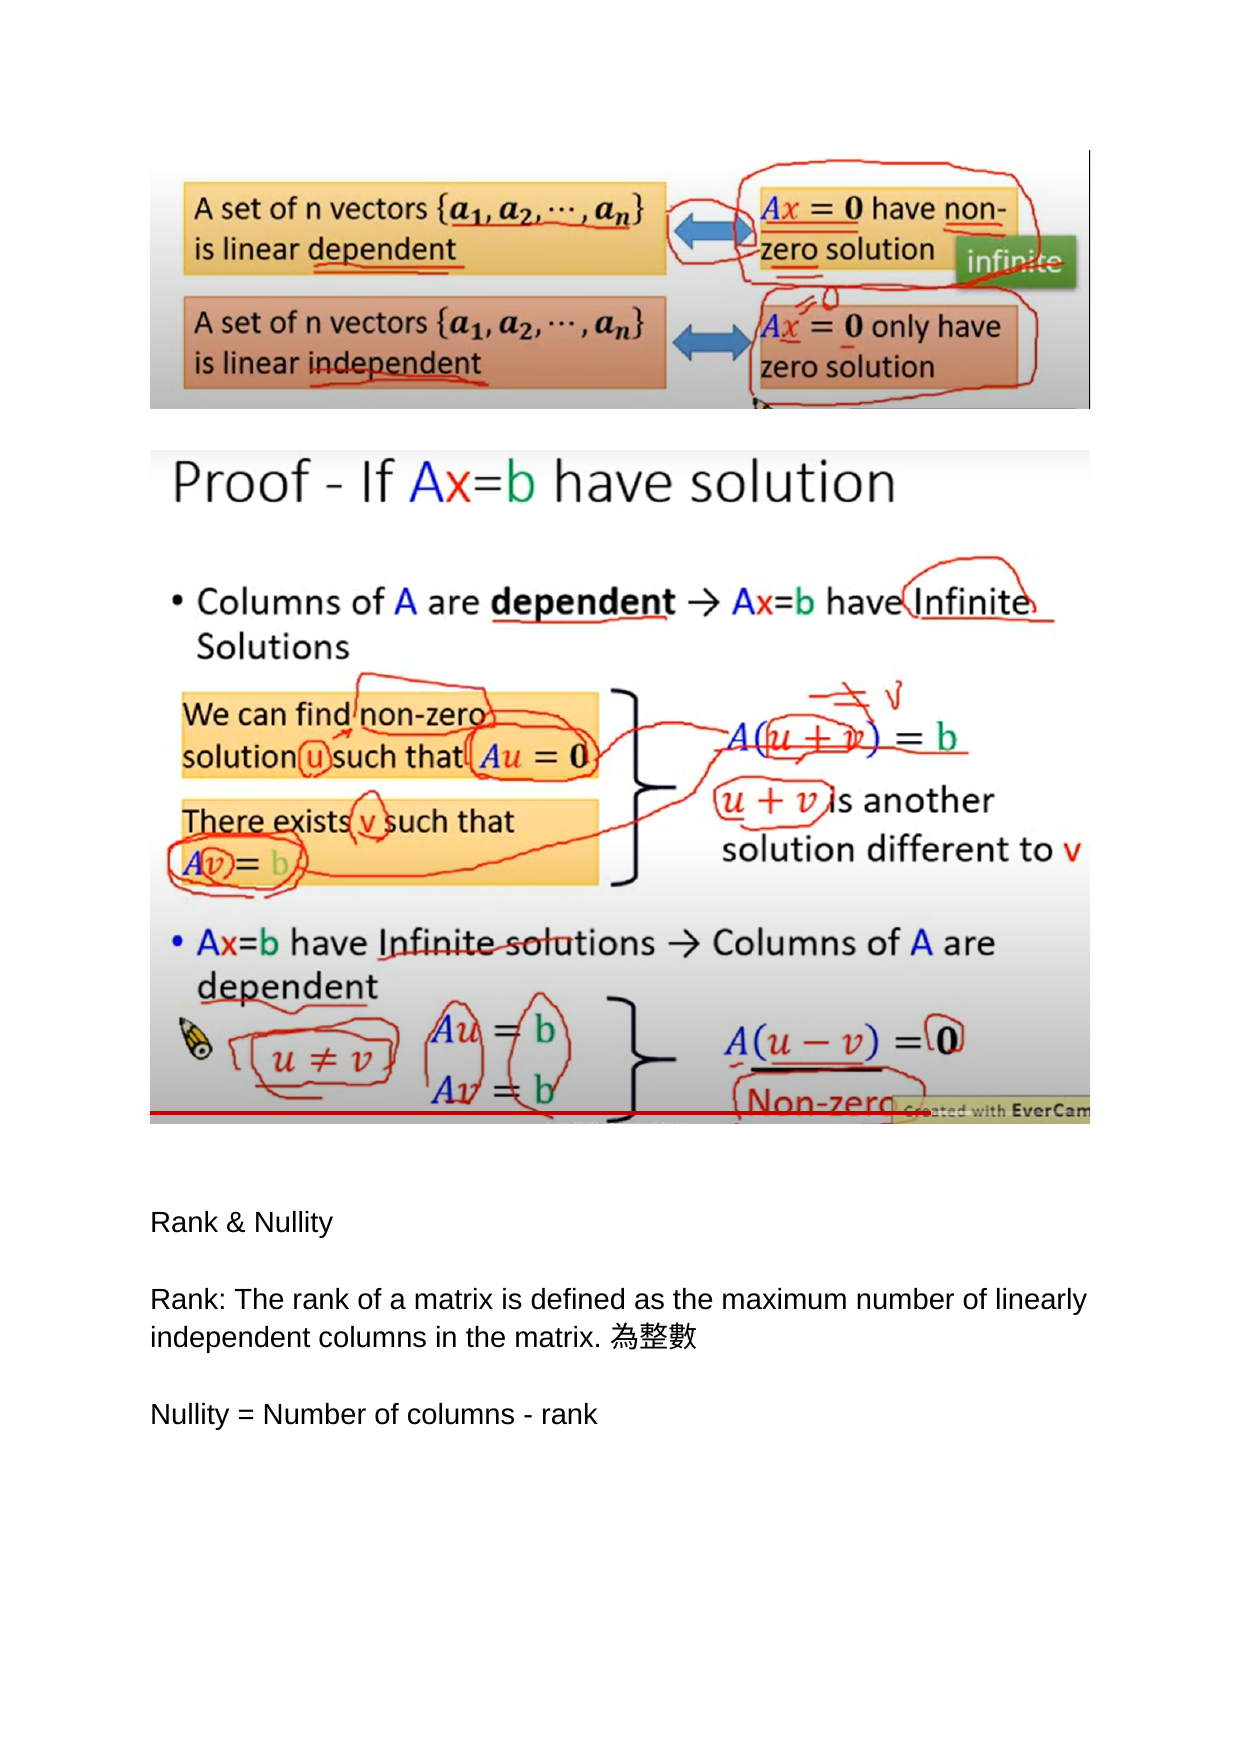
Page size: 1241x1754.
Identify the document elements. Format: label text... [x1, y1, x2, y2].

picture [150, 150, 1091, 409]
picture [150, 450, 1091, 1124]
text Rank: The rank of a matrix is defined as the maximum number of linearly independent columns in the matrix. 為整數 [150, 1282, 1090, 1354]
text Nullity = Number of columns - rank [150, 1397, 1090, 1431]
text Rank & Nullity [150, 1204, 1090, 1238]
